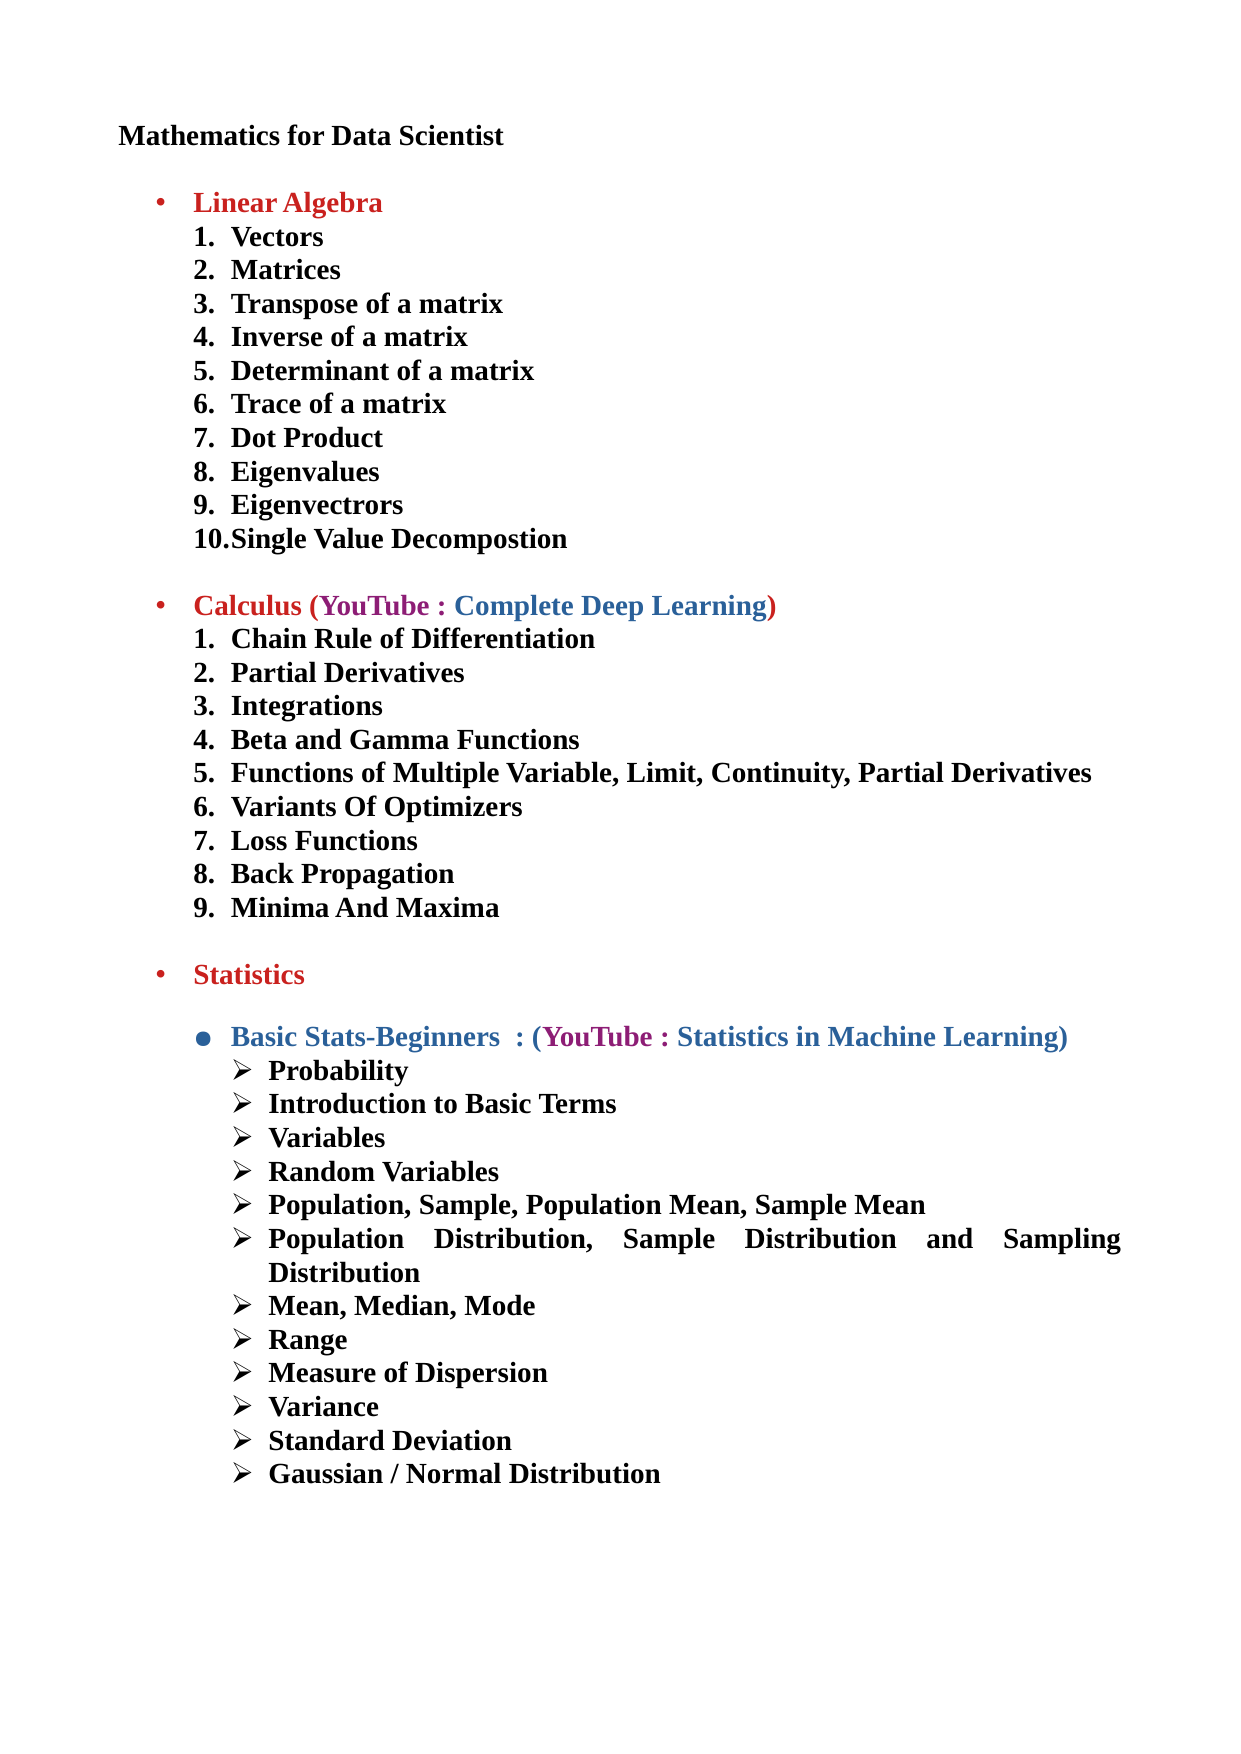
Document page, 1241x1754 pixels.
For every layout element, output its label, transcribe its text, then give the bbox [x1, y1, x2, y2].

list Vectors [193, 219, 1122, 252]
list Measure of Dispersion [231, 1356, 1122, 1389]
list Dot Product [193, 420, 1122, 454]
list Trace of a matrix [193, 387, 1122, 420]
list Partial Derivatives [193, 655, 1122, 688]
list Functions of Multiple Variable, Limit, Continuity, Partial Derivatives [193, 756, 1122, 789]
list Introduction to Basic Terms [231, 1086, 1122, 1120]
list Inverse of a matrix [193, 319, 1122, 353]
list Eigenvectrors [193, 487, 1122, 521]
list Linear Algebra [156, 185, 1122, 219]
list Integrations [193, 688, 1122, 722]
list Probability [231, 1053, 1122, 1086]
list Minima And Maxima [193, 890, 1122, 923]
list Variance [231, 1389, 1122, 1423]
list Determinant of a matrix [193, 353, 1122, 387]
list Random Variables [231, 1154, 1122, 1187]
list Variables [231, 1120, 1122, 1154]
list Variants Of Optimizers [193, 789, 1122, 823]
list Calculus (YouTube : Complete Deep Learning) [156, 588, 1122, 621]
list Matrices [193, 252, 1122, 286]
list Basic Stats-Beginners : (YouTube : Statistics in Machine Learning) [193, 1019, 1122, 1053]
list Standard Deviation [231, 1423, 1122, 1456]
list Eigenvalues [193, 454, 1122, 487]
list Mean, Median, Mode [231, 1288, 1122, 1322]
list Gaussian / Normal Distribution [231, 1456, 1122, 1490]
text Mathematics for Data Scientist [118, 118, 1122, 152]
list Loss Functions [193, 823, 1122, 856]
list Population Distribution, Sample Distribution and Sampling Distribution [231, 1221, 1122, 1288]
list Beta and Gamma Functions [193, 722, 1122, 756]
list Back Propagation [193, 856, 1122, 890]
list Single Value Decompostion [193, 521, 1122, 554]
list Population, Sample, Population Mean, Sample Mean [231, 1187, 1122, 1221]
list Range [231, 1322, 1122, 1356]
list Statistics [156, 957, 1122, 991]
list Chain Rule of Differentiation [193, 621, 1122, 655]
list Transpose of a matrix [193, 286, 1122, 319]
